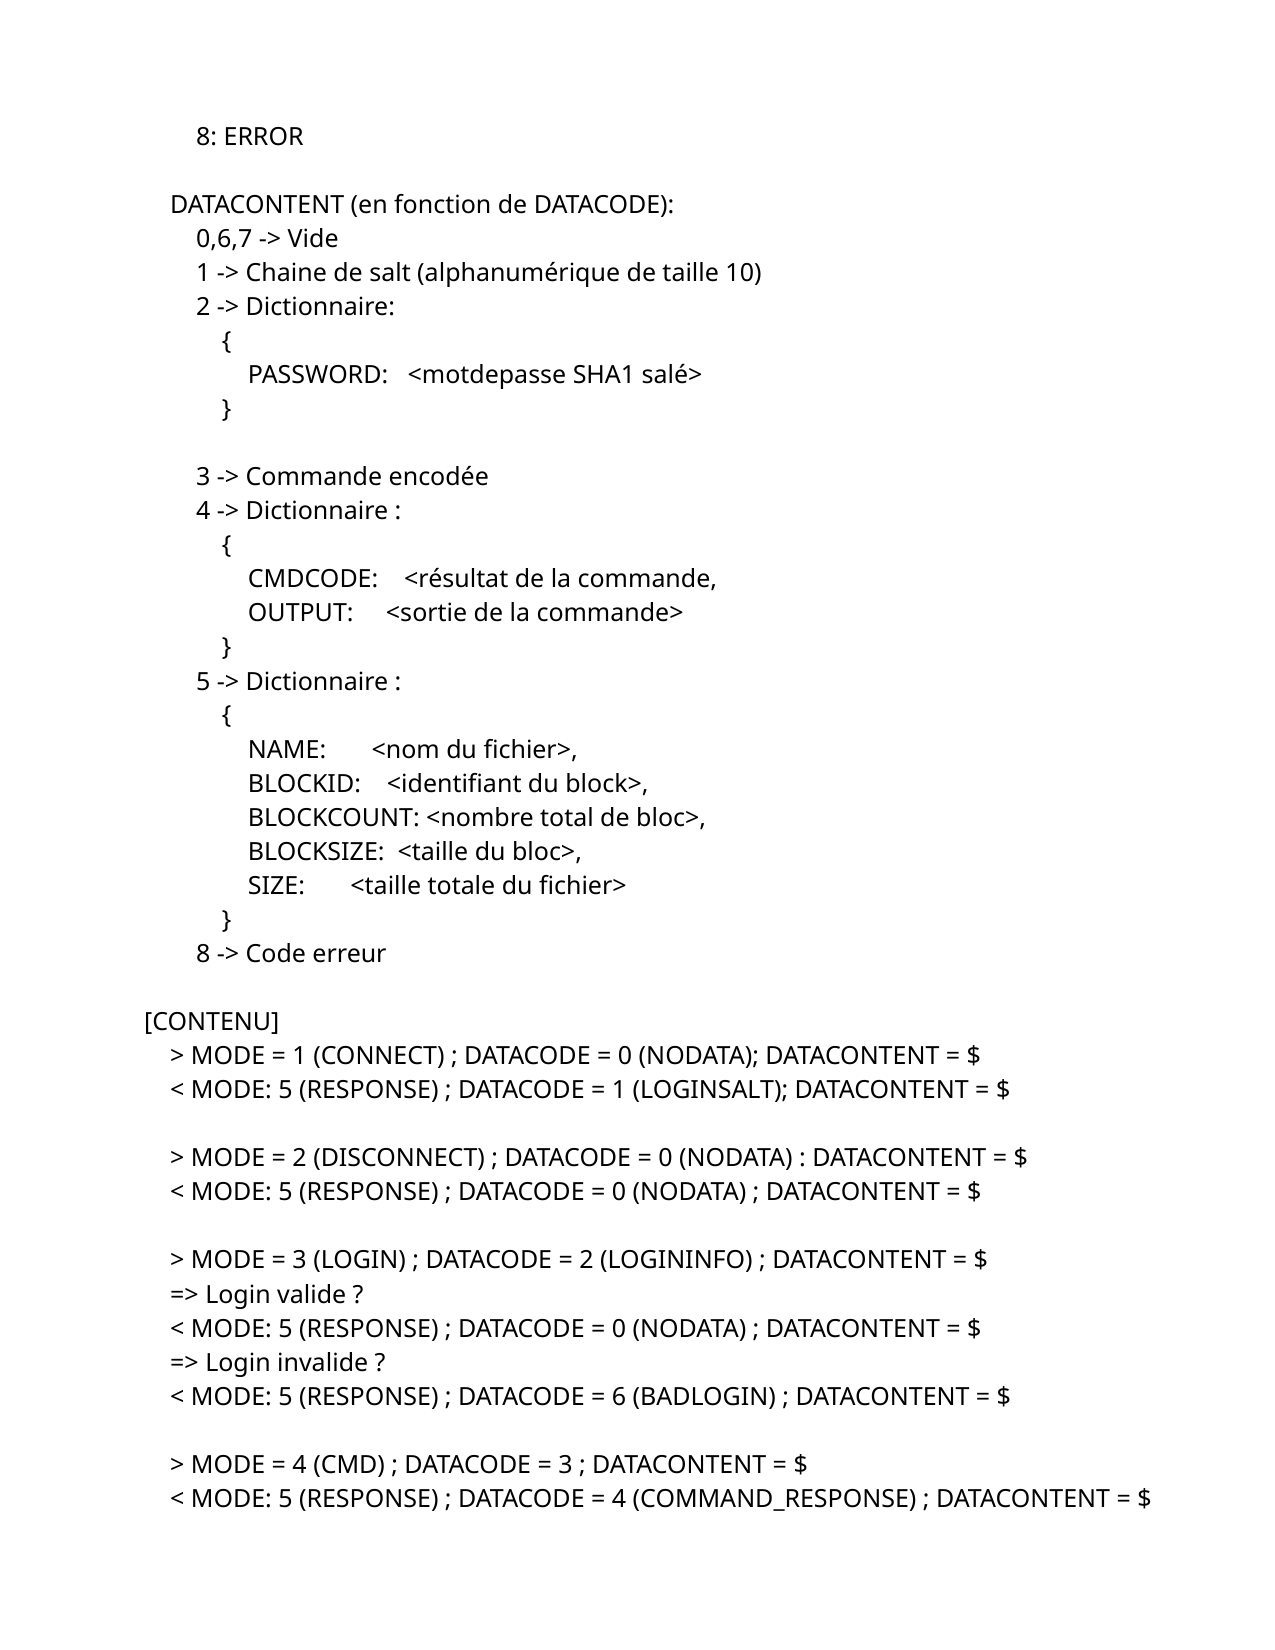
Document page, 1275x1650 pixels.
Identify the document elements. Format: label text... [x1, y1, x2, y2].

text BLOCKCOUNT: <nombre total de bloc>, [118, 799, 1157, 833]
text 5 -> Dictionnaire : [118, 663, 1157, 697]
text < MODE: 5 (RESPONSE) ; DATACODE = 0 (NODATA) ; DATACONTENT = $ [118, 1174, 1157, 1208]
text } [118, 629, 1157, 663]
text => Login invalide ? [118, 1344, 1157, 1378]
text 0,6,7 -> Vide [118, 220, 1157, 254]
text 8: ERROR [118, 118, 1157, 152]
text < MODE: 5 (RESPONSE) ; DATACODE = 6 (BADLOGIN) ; DATACONTENT = $ [118, 1378, 1157, 1412]
text PASSWORD: <motdepasse SHA1 salé> [118, 357, 1157, 391]
text CMDCODE: <résultat de la commande, [118, 561, 1157, 595]
text { [118, 697, 1157, 731]
text > MODE = 1 (CONNECT) ; DATACODE = 0 (NODATA); DATACONTENT = $ [118, 1038, 1157, 1072]
text 1 -> Chaine de salt (alphanumérique de taille 10) [118, 254, 1157, 288]
text < MODE: 5 (RESPONSE) ; DATACODE = 1 (LOGINSALT); DATACONTENT = $ [118, 1072, 1157, 1106]
text [CONTENU] [118, 1004, 1157, 1038]
text 2 -> Dictionnaire: [118, 288, 1157, 322]
text > MODE = 3 (LOGIN) ; DATACODE = 2 (LOGININFO) ; DATACONTENT = $ [118, 1242, 1157, 1276]
text { [118, 527, 1157, 561]
text BLOCKID: <identifiant du block>, [118, 765, 1157, 799]
text > MODE = 2 (DISCONNECT) ; DATACODE = 0 (NODATA) : DATACONTENT = $ [118, 1140, 1157, 1174]
text < MODE: 5 (RESPONSE) ; DATACODE = 4 (COMMAND_RESPONSE) ; DATACONTENT = $ [118, 1481, 1157, 1515]
text } [118, 902, 1157, 936]
text DATACONTENT (en fonction de DATACODE): [118, 186, 1157, 220]
text NAME: <nom du fichier>, [118, 731, 1157, 765]
text < MODE: 5 (RESPONSE) ; DATACODE = 0 (NODATA) ; DATACONTENT = $ [118, 1310, 1157, 1344]
text 4 -> Dictionnaire : [118, 493, 1157, 527]
text } [118, 391, 1157, 425]
text 3 -> Commande encodée [118, 459, 1157, 493]
text OUTPUT: <sortie de la commande> [118, 595, 1157, 629]
text > MODE = 4 (CMD) ; DATACODE = 3 ; DATACONTENT = $ [118, 1447, 1157, 1481]
text { [118, 322, 1157, 357]
text BLOCKSIZE: <taille du bloc>, [118, 833, 1157, 867]
text SIZE: <taille totale du fichier> [118, 867, 1157, 902]
text => Login valide ? [118, 1276, 1157, 1310]
text 8 -> Code erreur [118, 936, 1157, 970]
